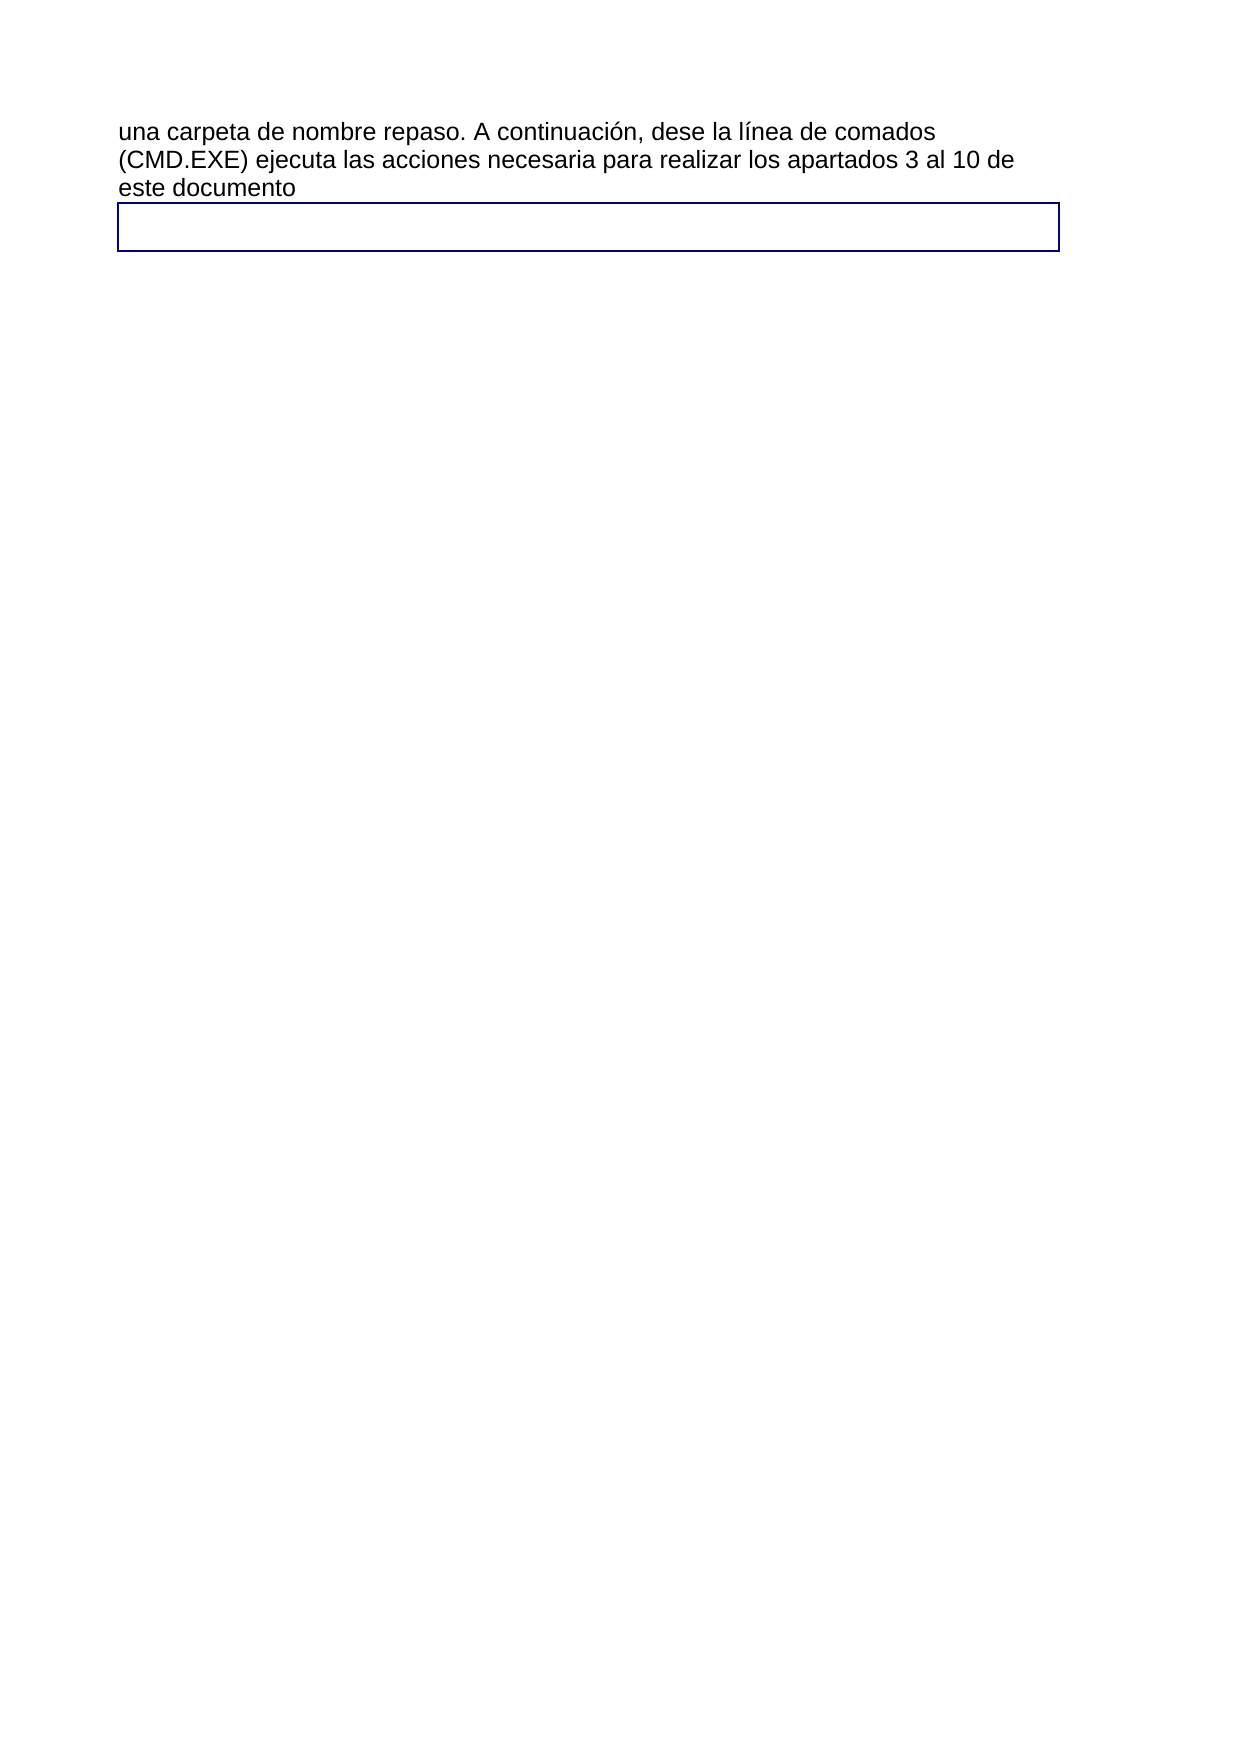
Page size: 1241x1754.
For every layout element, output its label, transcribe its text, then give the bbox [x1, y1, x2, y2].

table_header [119, 204, 1058, 249]
text una carpeta de nombre repaso. A continuación, dese la línea de comados (CMD.EXE) ejecuta las acciones necesaria para realizar los apartados 3 al 10 de este documento [118, 118, 1059, 202]
